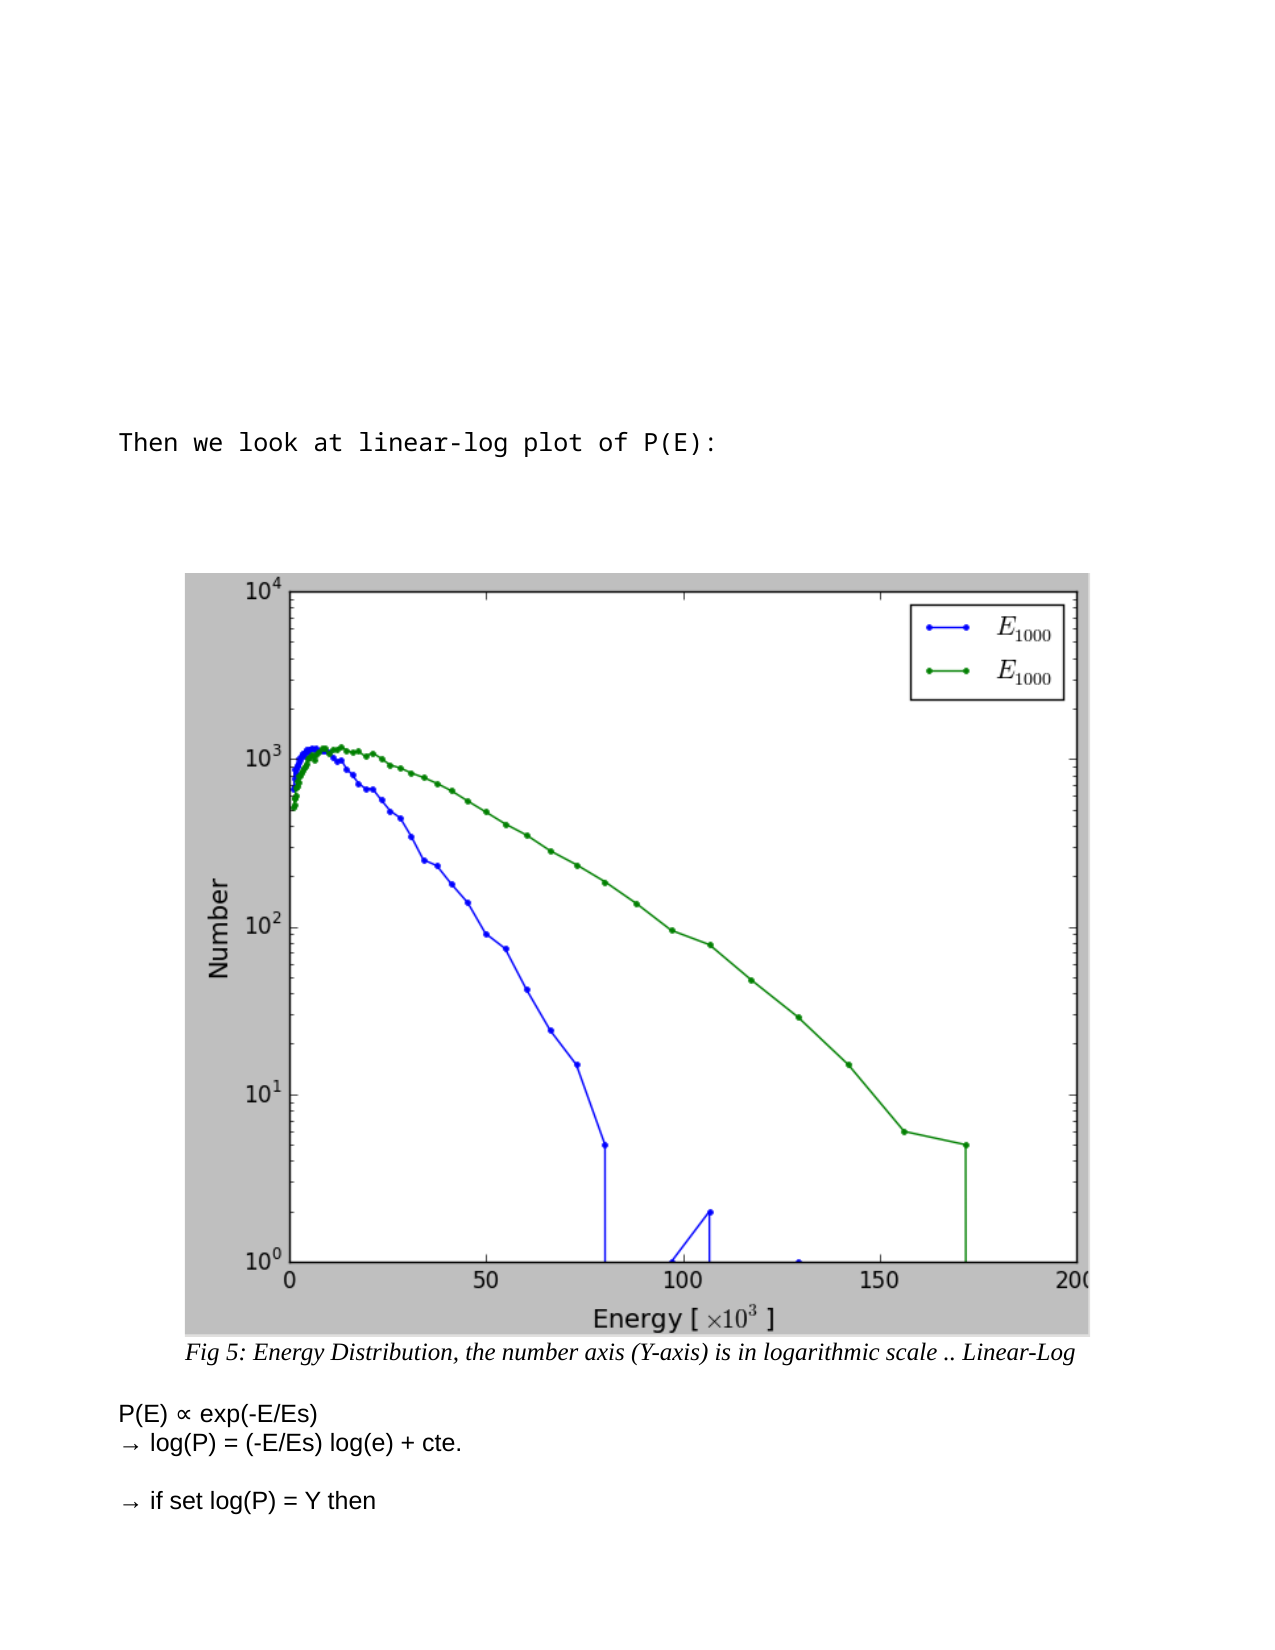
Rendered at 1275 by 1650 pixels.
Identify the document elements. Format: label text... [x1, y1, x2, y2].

text Then we look at linear-log plot of P(E): [118, 425, 1157, 459]
picture [184, 573, 1091, 1337]
text → if set log(P) = Y then [118, 1486, 1157, 1514]
text → log(P) = (-E/Es) log(e) + cte. [118, 1428, 1157, 1457]
text Fig 5: Energy Distribution, the number axis (Y-axis) is in logarithmic scale .. Linear-Log [185, 1337, 1090, 1365]
text P(E) ∝ exp(-E/Es) [118, 1399, 1157, 1428]
